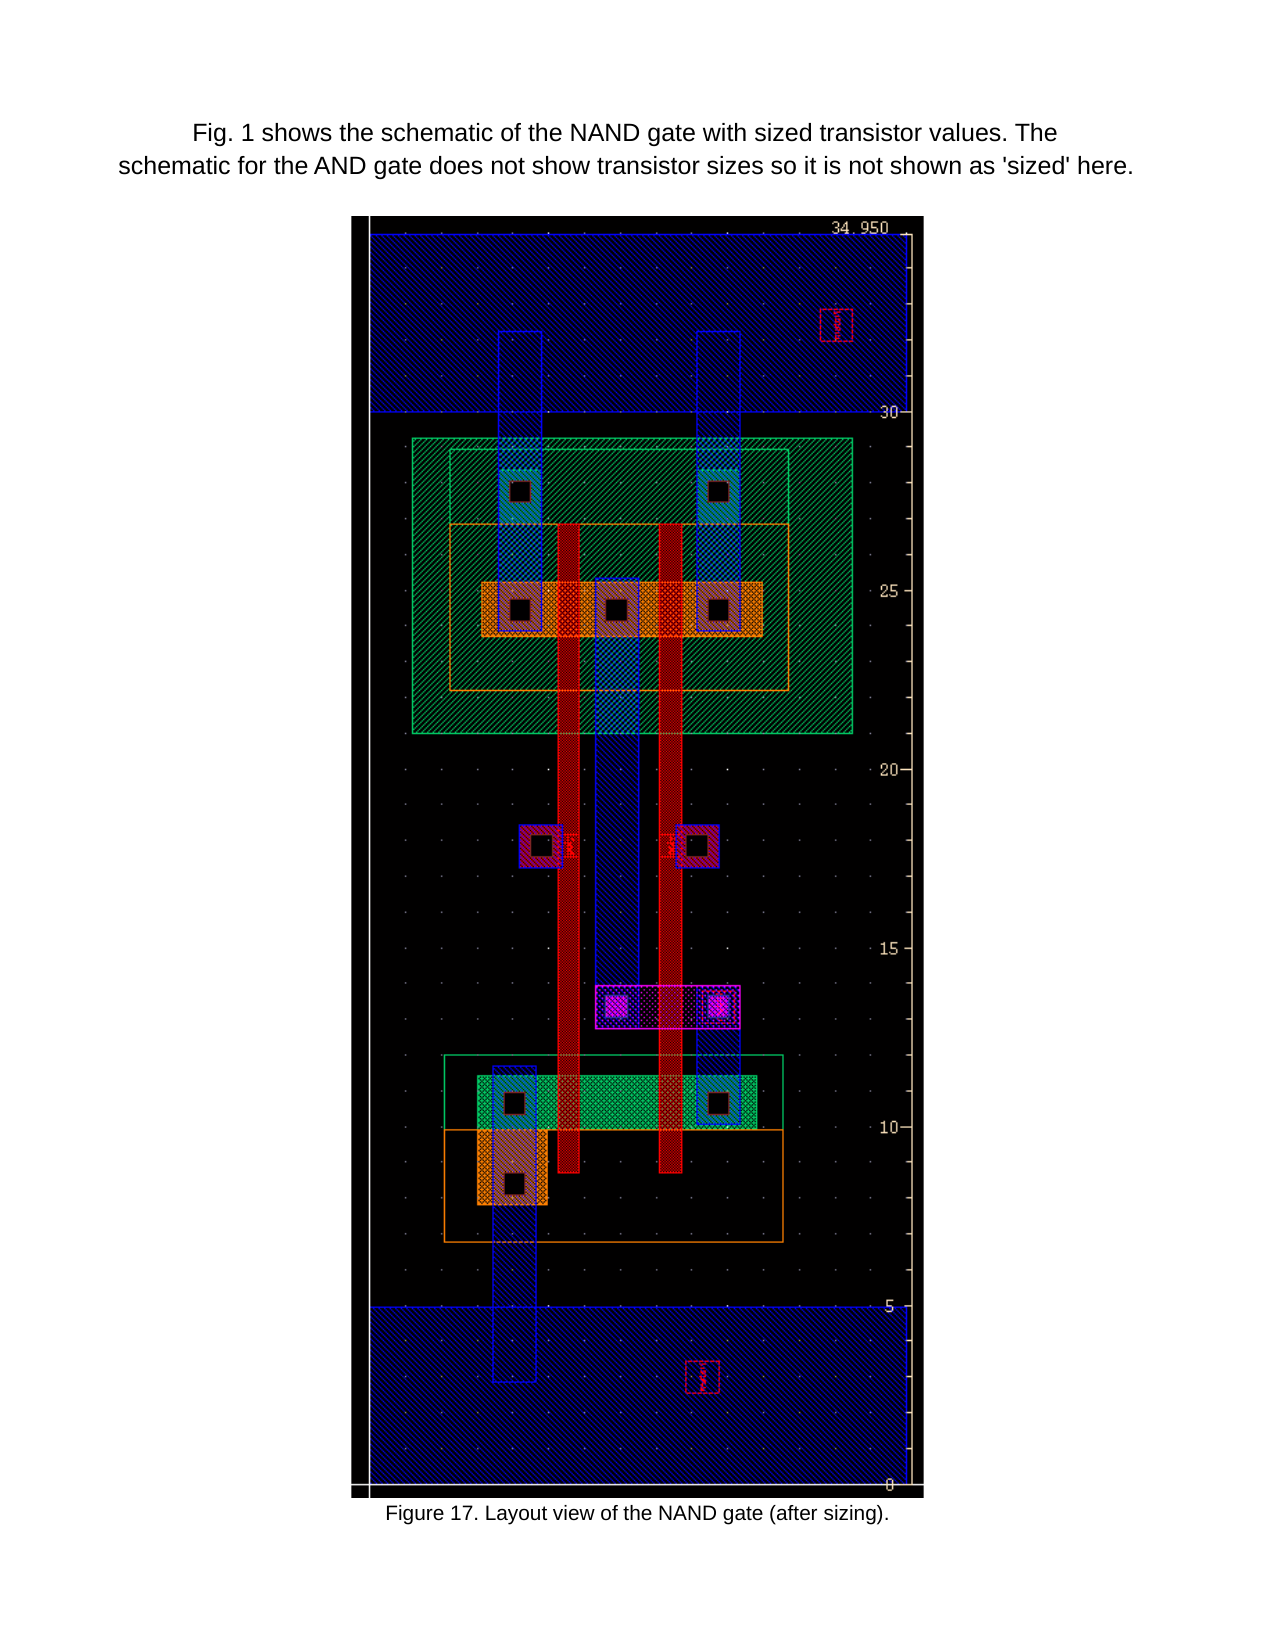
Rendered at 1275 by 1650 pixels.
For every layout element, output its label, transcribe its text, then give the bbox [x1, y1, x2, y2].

picture [351, 216, 924, 1498]
text Fig. 1 shows the schematic of the NAND gate with sized transistor values. The schematic for the AND gate does not show transistor sizes so it is not shown as 'sized' here. [118, 118, 1157, 179]
text Figure 17. Layout view of the NAND gate (after sizing). [118, 216, 1157, 1525]
